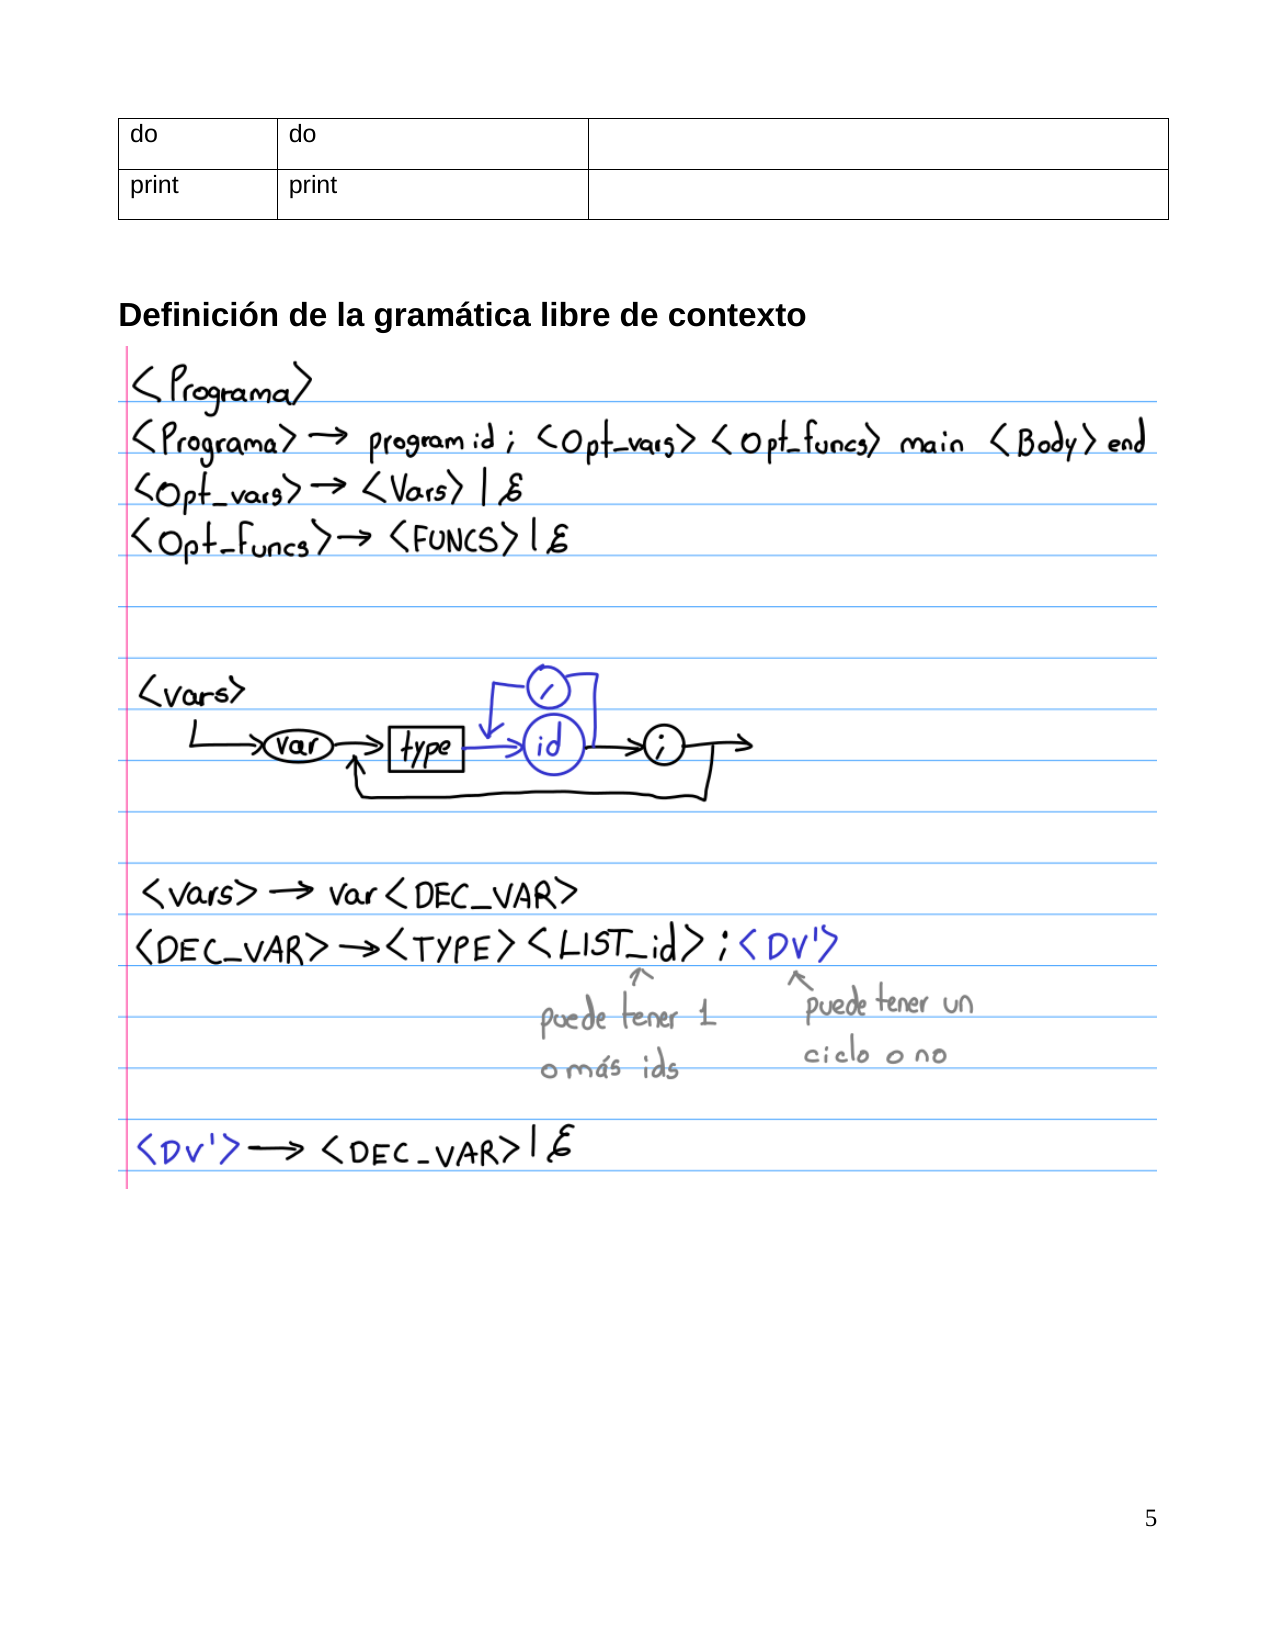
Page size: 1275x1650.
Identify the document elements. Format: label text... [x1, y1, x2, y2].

table_cell do [119, 119, 277, 169]
table_cell [589, 119, 1168, 169]
subtitle Definición de la gramática libre de contexto [118, 295, 1157, 333]
table_cell print [119, 170, 277, 219]
table_cell [589, 170, 1168, 219]
picture [118, 346, 1157, 1189]
table_cell print [278, 170, 588, 219]
table_cell do [278, 119, 588, 169]
